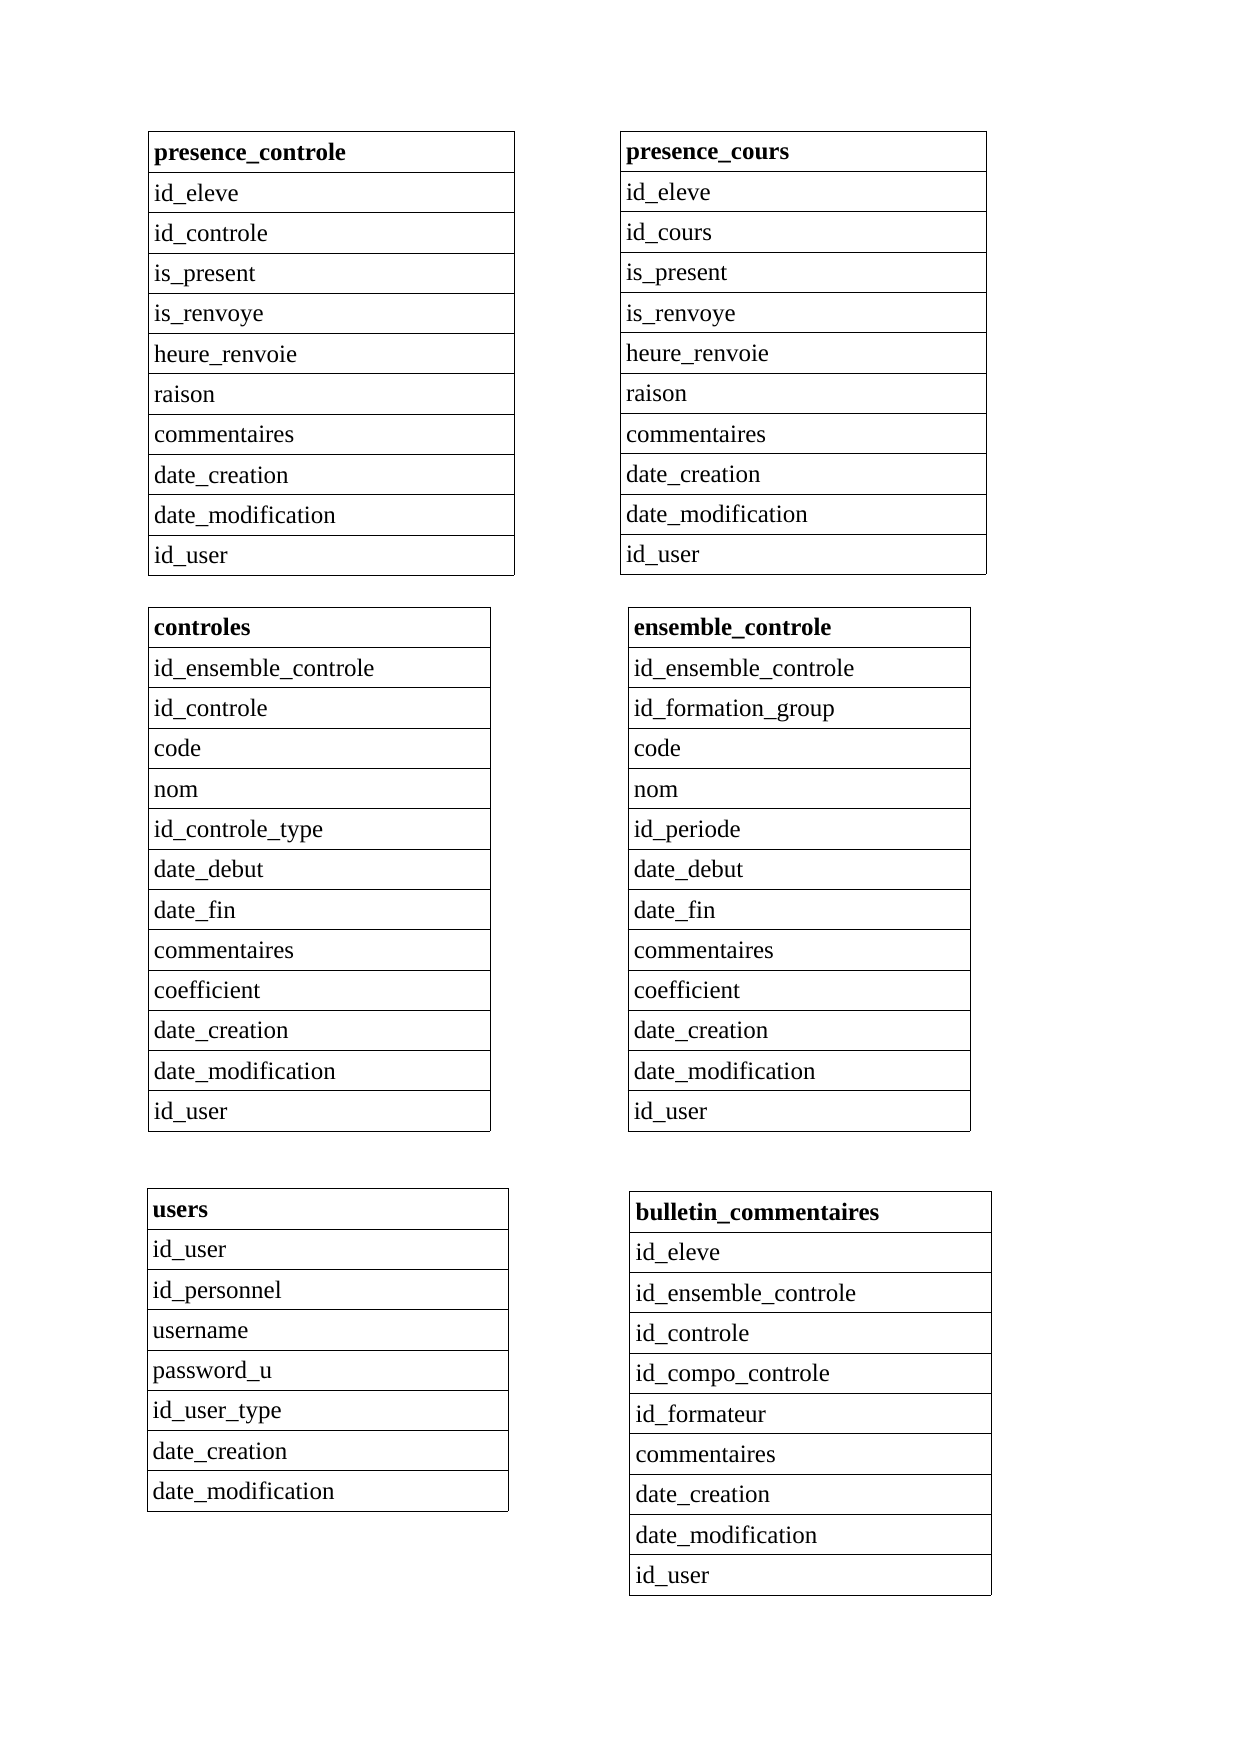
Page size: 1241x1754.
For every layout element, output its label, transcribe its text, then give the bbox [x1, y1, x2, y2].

table_cell username [148, 1310, 508, 1349]
table_cell date_modification [621, 495, 986, 534]
table_cell id_ensemble_controle [629, 648, 970, 687]
table_cell date_creation [629, 1011, 970, 1050]
table_cell commentaires [149, 415, 514, 454]
table_cell id_controle [149, 213, 514, 252]
table_cell date_modification [629, 1051, 970, 1090]
table_cell heure_renvoie [149, 334, 514, 373]
table_header bulletin_commentaires [630, 1192, 991, 1232]
table_cell commentaires [629, 930, 970, 969]
table_cell id_compo_controle [630, 1354, 991, 1393]
table_cell is_renvoye [149, 294, 514, 333]
table_cell date_creation [149, 1011, 490, 1050]
table_cell date_creation [148, 1431, 508, 1470]
table_cell is_present [621, 253, 986, 292]
table_cell raison [149, 374, 514, 414]
table_cell code [149, 729, 490, 768]
table_cell commentaires [621, 414, 986, 453]
table_cell id_cours [621, 212, 986, 252]
table_cell id_personnel [148, 1270, 508, 1309]
table_cell id_user [149, 1091, 490, 1131]
table_cell date_creation [149, 455, 514, 494]
table_cell nom [629, 769, 970, 808]
table_cell id_user [149, 536, 514, 575]
table_cell id_controle [149, 688, 490, 728]
table_cell id_controle [630, 1313, 991, 1353]
table_cell date_debut [149, 850, 490, 889]
table_cell id_user_type [148, 1391, 508, 1430]
table_cell id_user [148, 1230, 508, 1269]
table_cell id_periode [629, 809, 970, 848]
table_cell date_modification [149, 495, 514, 534]
table_cell id_eleve [630, 1233, 991, 1272]
table_cell id_user [629, 1091, 970, 1131]
table_cell id_user [621, 535, 986, 574]
table_cell is_present [149, 254, 514, 293]
table_header users [148, 1189, 508, 1228]
table_cell heure_renvoie [621, 333, 986, 372]
table_cell coefficient [149, 971, 490, 1010]
table_cell id_ensemble_controle [630, 1273, 991, 1312]
table_cell id_user [630, 1555, 991, 1594]
table_cell id_formation_group [629, 688, 970, 728]
table_cell password_u [148, 1351, 508, 1390]
table_cell raison [621, 374, 986, 413]
table_cell date_modification [149, 1051, 490, 1090]
table_cell id_eleve [149, 173, 514, 212]
table_cell date_creation [630, 1475, 991, 1514]
table_cell commentaires [149, 930, 490, 969]
table_cell id_formateur [630, 1394, 991, 1433]
table_cell date_creation [621, 454, 986, 493]
table_header presence_controle [149, 132, 514, 172]
table_cell date_modification [148, 1471, 508, 1511]
table_cell date_fin [629, 890, 970, 929]
table_cell date_debut [629, 850, 970, 889]
table_cell commentaires [630, 1434, 991, 1473]
table_cell code [629, 729, 970, 768]
table_cell id_controle_type [149, 809, 490, 848]
table_header ensemble_controle [629, 608, 970, 647]
table_cell is_renvoye [621, 293, 986, 332]
table_header presence_cours [621, 132, 986, 171]
table_cell id_eleve [621, 172, 986, 211]
table_cell date_modification [630, 1515, 991, 1554]
table_header controles [149, 608, 490, 647]
table_cell id_ensemble_controle [149, 648, 490, 687]
table_cell coefficient [629, 971, 970, 1010]
table_cell nom [149, 769, 490, 808]
table_cell date_fin [149, 890, 490, 929]
